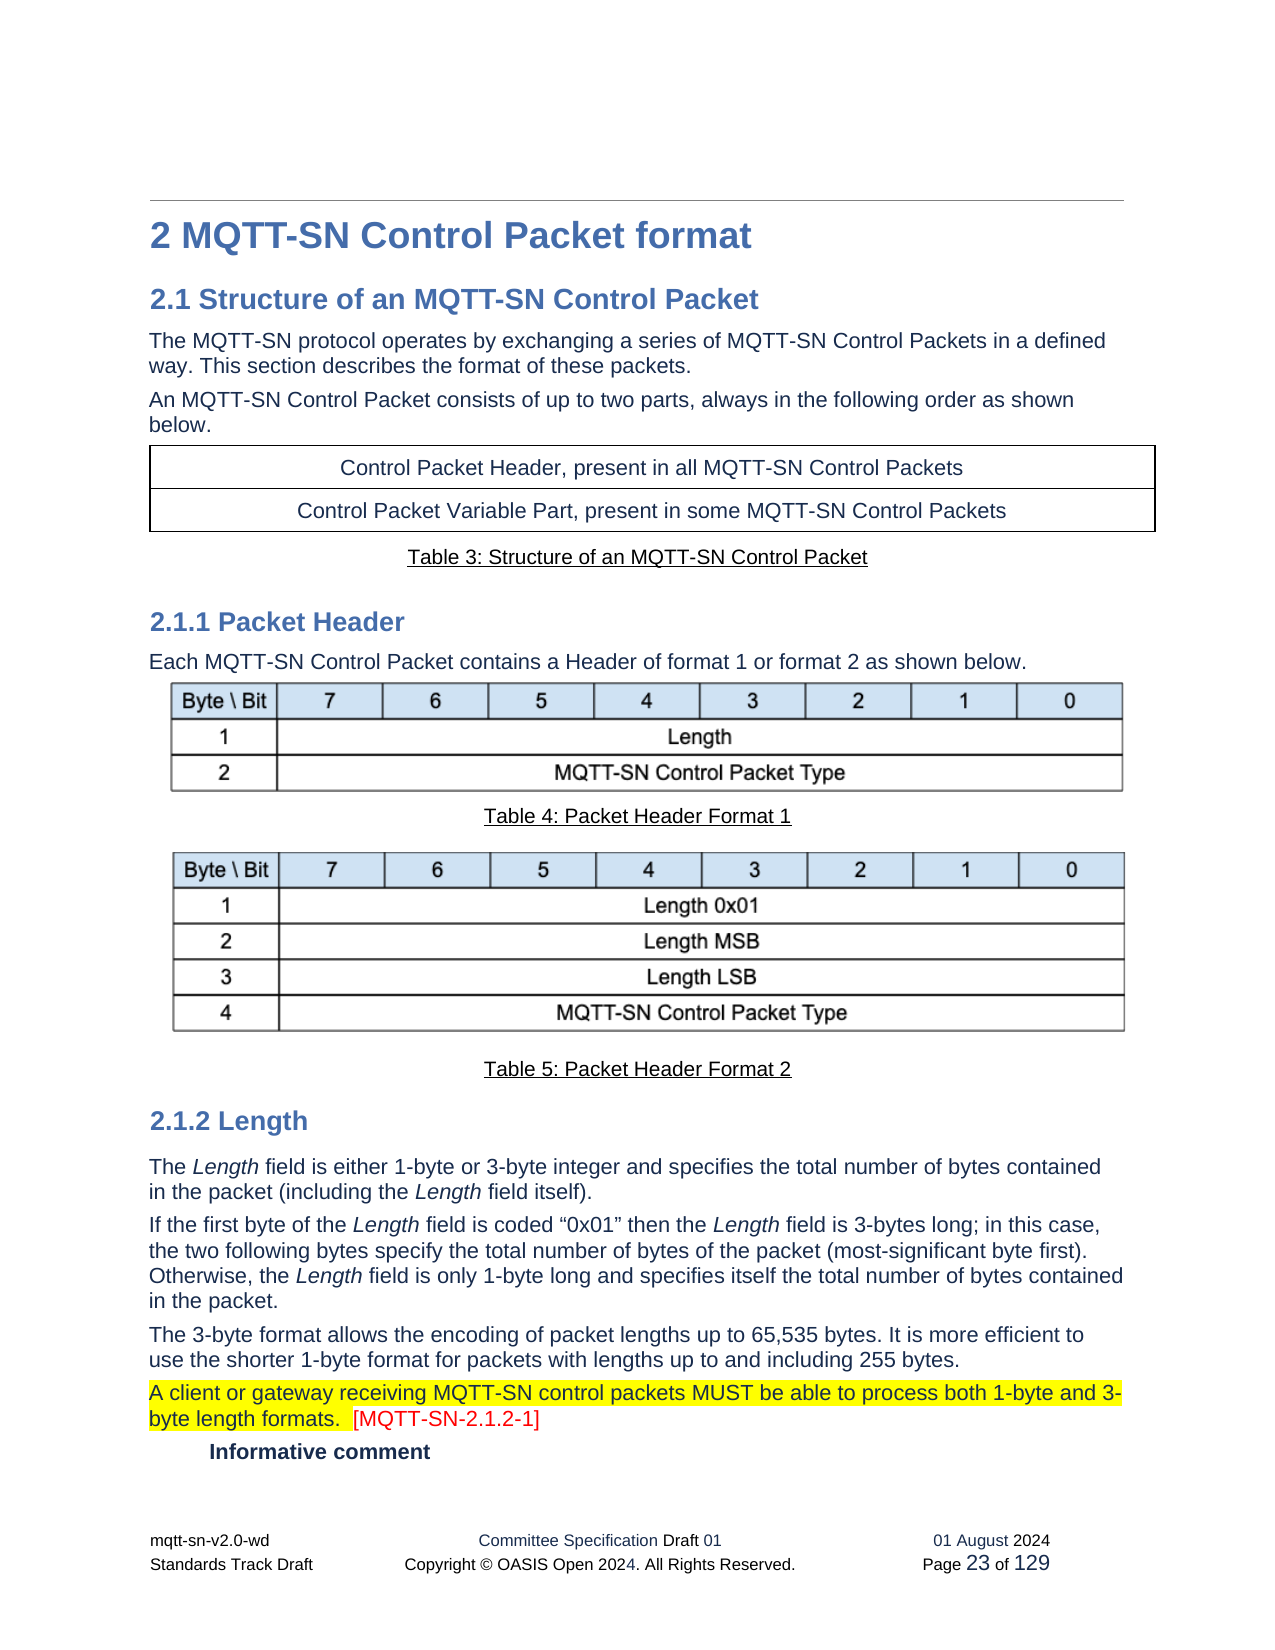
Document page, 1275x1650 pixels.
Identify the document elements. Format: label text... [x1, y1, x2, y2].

text Each MQTT-SN Control Packet contains a Header of format 1 or format 2 as shown below. [148, 649, 1124, 674]
text Table 4: Packet Header Format 1 [150, 804, 1125, 828]
table_header Control Packet Header, present in all MQTT-SN Control Packets [151, 446, 1154, 488]
text A client or gateway receiving MQTT-SN control packets MUST be able to process both 1-byte and 3-byte length formats. [MQTT-SN-2.1.2-1] [148, 1380, 1124, 1431]
table_cell Control Packet Variable Part, present in some MQTT-SN Control Packets [151, 489, 1154, 531]
subtitle 2.1 Structure of an MQTT-SN Control Packet [150, 282, 1124, 315]
subtitle 2 MQTT-SN Control Packet format [150, 201, 1124, 257]
picture [148, 682, 1124, 792]
text If the first byte of the Length field is coded “0x01” then the Length field is 3-bytes long; in this case, the two following bytes specify the total number of bytes of the packet (most-significant byte first). Otherwise, the Length field is only 1-byte long and specifies itself the total number of bytes contained in the packet. [148, 1212, 1124, 1313]
subtitle 2.1.2 Length [150, 1105, 1124, 1136]
picture [150, 852, 1125, 1032]
text Informative comment [148, 1439, 1124, 1464]
text Table 3: Structure of an MQTT-SN Control Packet [150, 544, 1125, 568]
subtitle 2.1.1 Packet Header [150, 606, 1124, 637]
text The Length field is either 1-byte or 3-byte integer and specifies the total number of bytes contained in the packet (including the Length field itself). [148, 1154, 1124, 1204]
text The 3-byte format allows the encoding of packet lengths up to 65,535 bytes. It is more efficient to use the shorter 1-byte format for packets with lengths up to and including 255 bytes. [148, 1322, 1124, 1372]
text An MQTT-SN Control Packet consists of up to two parts, always in the following order as shown below. [148, 386, 1124, 437]
text Table 5: Packet Header Format 2 [150, 1056, 1125, 1080]
text The MQTT-SN protocol operates by exchanging a series of MQTT-SN Control Packets in a defined way. This section describes the format of these packets. [148, 328, 1124, 378]
